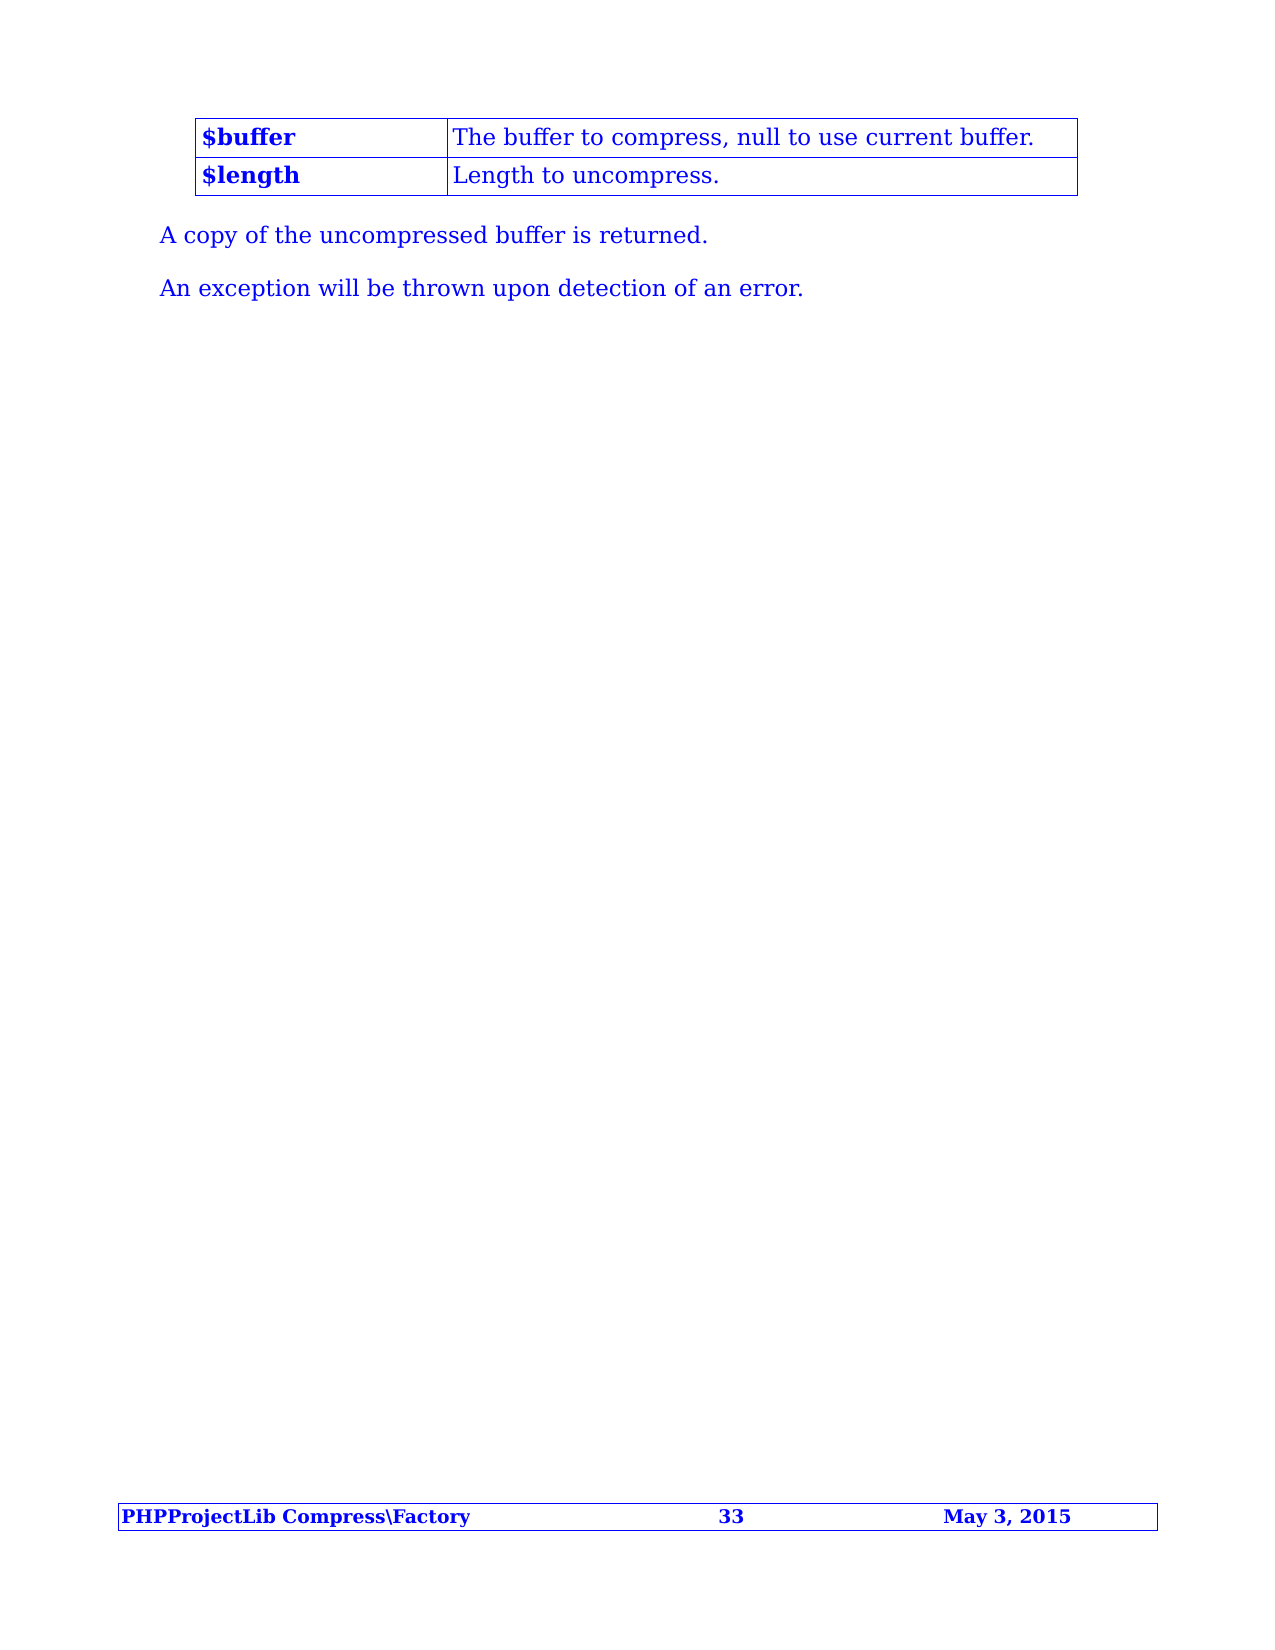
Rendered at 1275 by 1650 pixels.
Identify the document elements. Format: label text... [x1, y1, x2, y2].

text A copy of the uncompressed buffer is returned. [159, 222, 1157, 248]
table_cell $length [196, 158, 447, 195]
text An exception will be thrown upon detection of an error. [159, 275, 1157, 302]
table_cell Length to uncompress. [448, 158, 1077, 195]
table_cell The buffer to compress, null to use current buffer. [448, 119, 1077, 157]
table_cell $buffer [196, 119, 447, 157]
